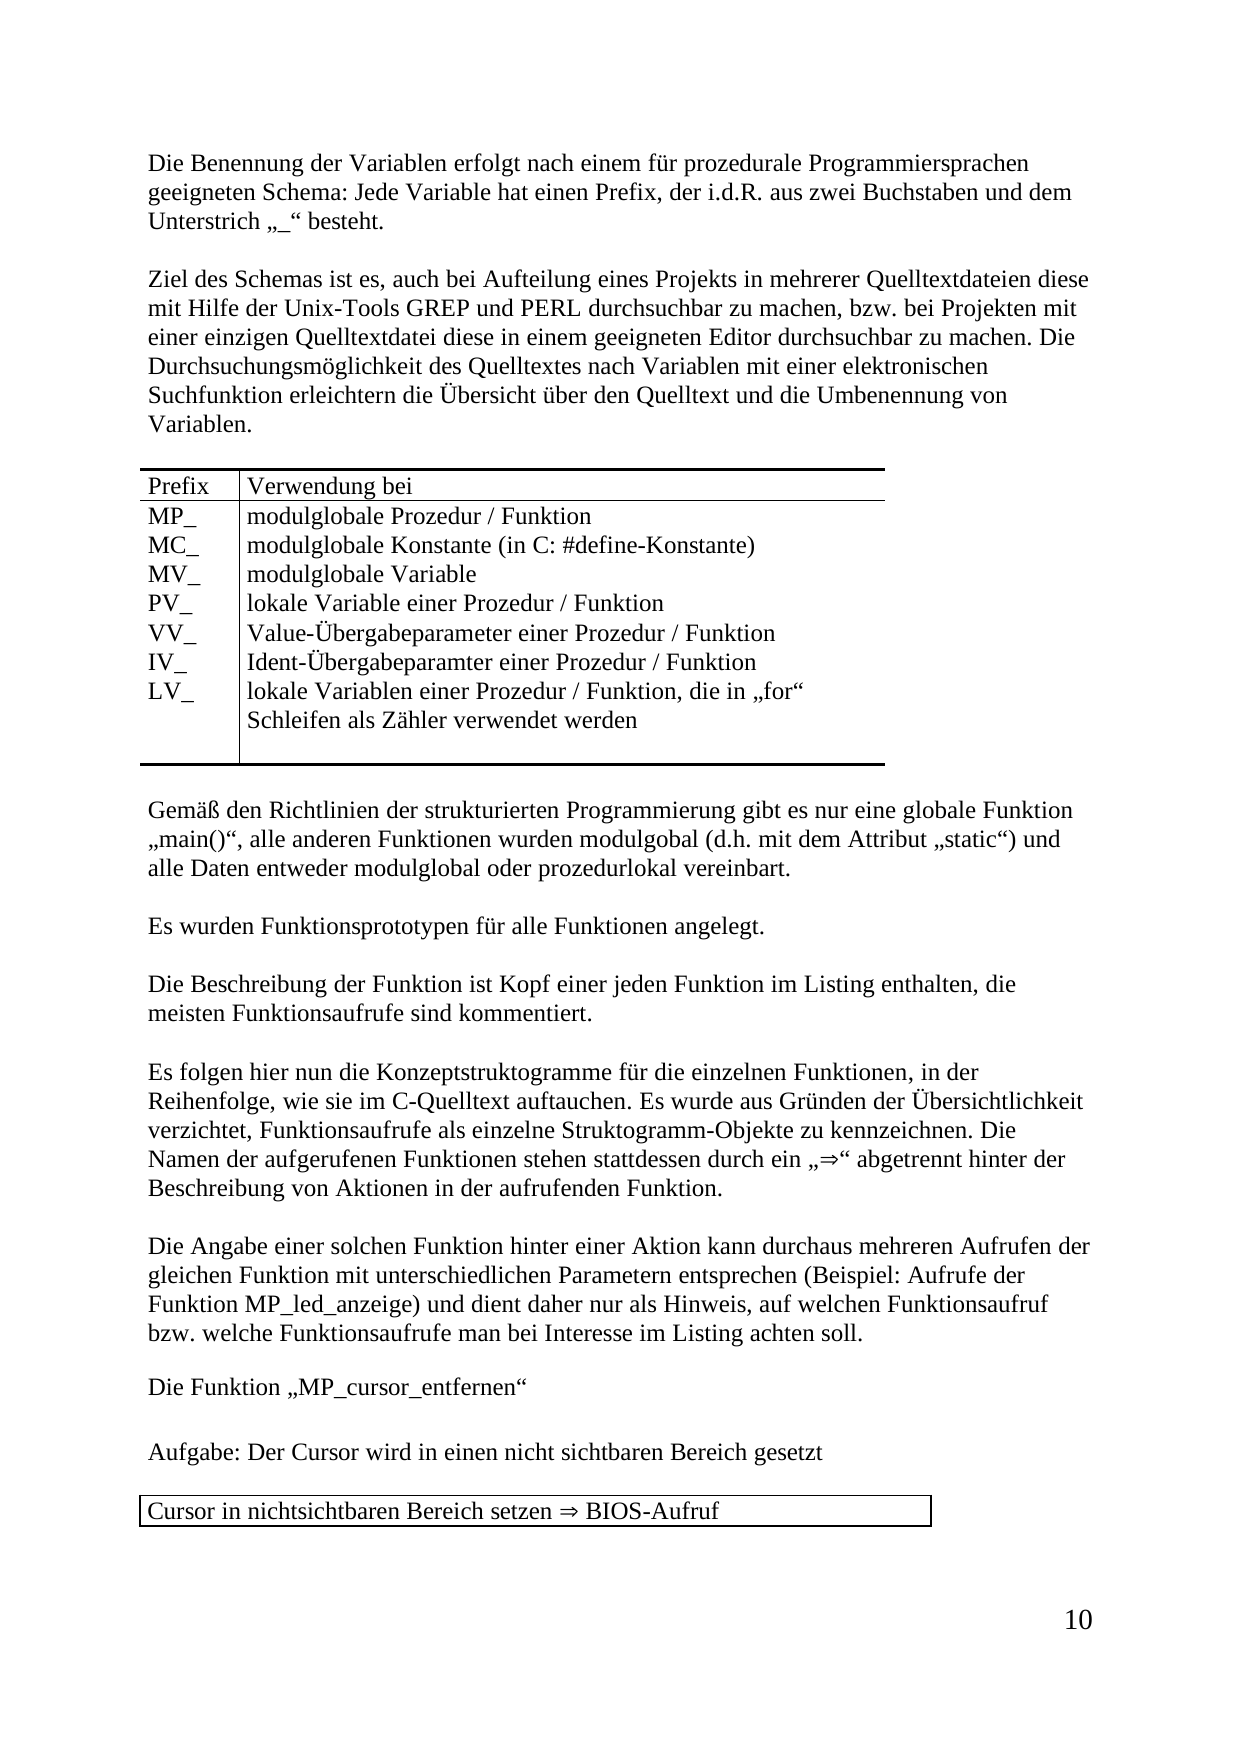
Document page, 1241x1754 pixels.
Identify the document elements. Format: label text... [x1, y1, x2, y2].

text Die Benennung der Variablen erfolgt nach einem für prozedurale Programmiersprachen geeigneten Schema: Jede Variable hat einen Prefix, der i.d.R. aus zwei Buchstaben und dem Unterstrich „_“ besteht. [148, 148, 1092, 235]
table_cell modulglobale Prozedur / Funktion [240, 501, 885, 530]
table_header Cursor in nichtsichtbaren Bereich setzen Þ BIOS-Aufruf [141, 1496, 930, 1525]
table_cell IV_ [140, 646, 239, 676]
table_cell MP_ [140, 501, 239, 530]
table_cell VV_ [140, 618, 239, 646]
text Aufgabe: Der Cursor wird in einen nicht sichtbaren Bereich gesetzt [148, 1436, 1092, 1466]
table_cell lokale Variablen einer Prozedur / Funktion, die in „for“ Schleifen als Zähler verwendet werden [240, 676, 885, 734]
text Es folgen hier nun die Konzeptstruktogramme für die einzelnen Funktionen, in der Reihenfolge, wie sie im C-Quelltext auftauchen. Es wurde aus Gründen der Übersichtlichkeit verzichtet, Funktionsaufrufe als einzelne Struktogramm-Objekte zu kennzeichnen. Die Namen der aufgerufenen Funktionen stehen stattdessen durch ein „Þ“ abgetrennt hinter der Beschreibung von Aktionen in der aufrufenden Funktion. [148, 1056, 1092, 1202]
subtitle Die Funktion „MP_cursor_entfernen“ [148, 1372, 1092, 1401]
table_cell lokale Variable einer Prozedur / Funktion [240, 588, 885, 617]
text Gemäß den Richtlinien der strukturierten Programmierung gibt es nur eine globale Funktion „main()“, alle anderen Funktionen wurden modulgobal (d.h. mit dem Attribut „static“) und alle Daten entweder modulglobal oder prozedurlokal vereinbart. [148, 795, 1092, 882]
text Die Angabe einer solchen Funktion hinter einer Aktion kann durchaus mehreren Aufrufen der gleichen Funktion mit unterschiedlichen Parametern entsprechen (Beispiel: Aufrufe der Funktion MP_led_anzeige) und dient daher nur als Hinweis, auf welchen Funktionsaufruf bzw. welche Funktionsaufrufe man bei Interesse im Listing achten soll. [148, 1231, 1092, 1347]
table_cell modulglobale Variable [240, 559, 885, 588]
table_cell [240, 734, 885, 763]
table_cell MV_ [140, 559, 239, 588]
table_cell [140, 734, 239, 763]
text Ziel des Schemas ist es, auch bei Aufteilung eines Projekts in mehrerer Quelltextdateien diese mit Hilfe der Unix-Tools GREP und PERL durchsuchbar zu machen, bzw. bei Projekten mit einer einzigen Quelltextdatei diese in einem geeigneten Editor durchsuchbar zu machen. Die Durchsuchungsmöglichkeit des Quelltextes nach Variablen mit einer elektronischen Suchfunktion erleichtern die Übersicht über den Quelltext und die Umbenennung von Variablen. [148, 264, 1092, 438]
text Es wurden Funktionsprototypen für alle Funktionen angelegt. [148, 911, 1092, 940]
text Die Beschreibung der Funktion ist Kopf einer jeden Funktion im Listing enthalten, die meisten Funktionsaufrufe sind kommentiert. [148, 969, 1092, 1027]
table_header Prefix [140, 471, 239, 499]
table_cell Ident-Übergabeparamter einer Prozedur / Funktion [240, 646, 885, 676]
table_cell LV_ [140, 676, 239, 734]
table_cell Value-Übergabeparameter einer Prozedur / Funktion [240, 618, 885, 646]
table_header Verwendung bei [240, 471, 885, 499]
table_cell modulglobale Konstante (in C: #define-Konstante) [240, 530, 885, 559]
table_cell PV_ [140, 588, 239, 617]
table_cell MC_ [140, 530, 239, 559]
